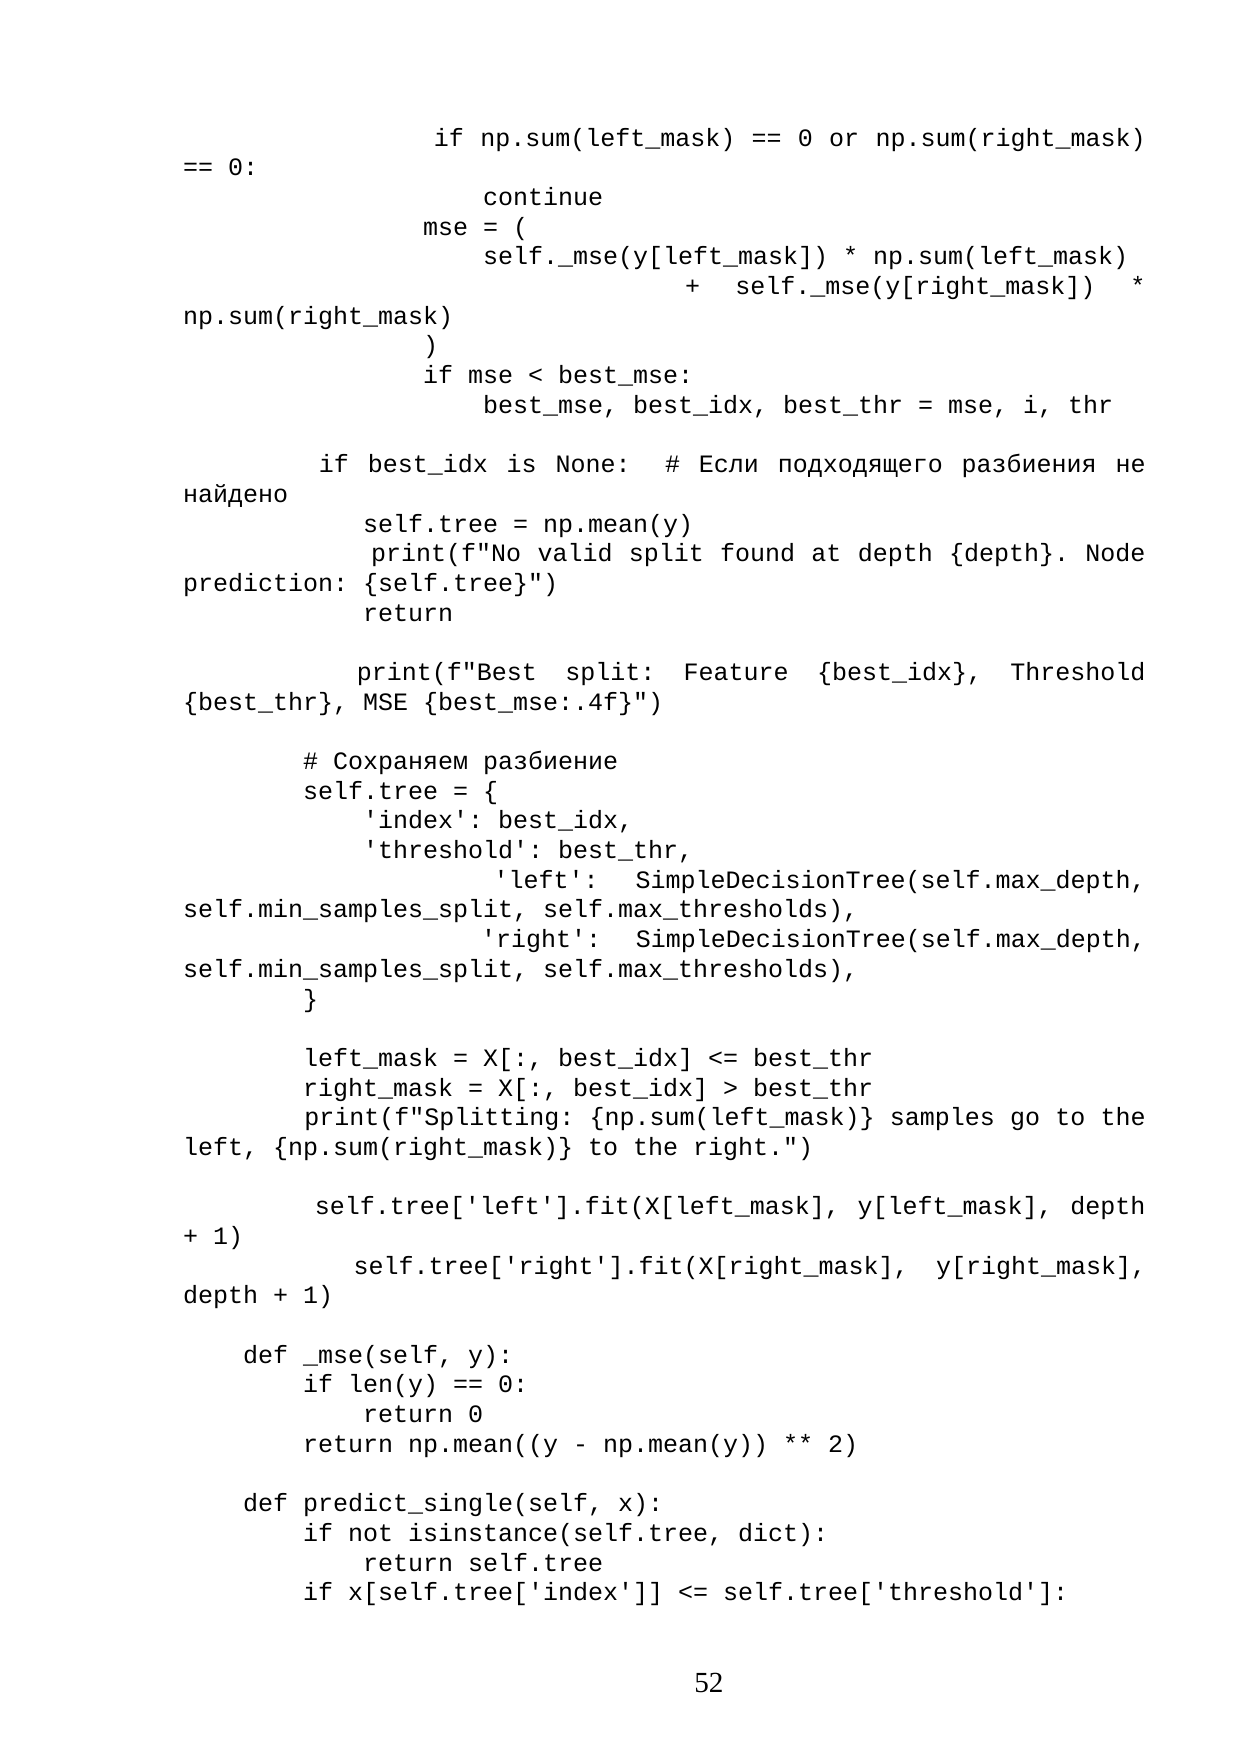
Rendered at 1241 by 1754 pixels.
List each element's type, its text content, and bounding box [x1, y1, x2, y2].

table_header if np.sum(left_mask) == 0 or np.sum(right_mask) == 0: continue mse = ( self._mse(y[left_mask]) * np.sum(left_mask) + self._mse(y[right_mask]) * np.sum(right_mask) ) if mse < best_mse: best_mse, best_idx, best_thr = mse, i, thr if best_idx is None: # Если подходящего разбиения не найдено self.tree = np.mean(y) print(f"No valid split found at depth {depth}. Node prediction: {self.tree}") return print(f"Best split: Feature {best_idx}, Threshold {best_thr}, MSE {best_mse:.4f}") # Сохраняем разбиение self.tree = { 'index': best_idx, 'threshold': best_thr, 'left': SimpleDecisionTree(self.max_depth, self.min_samples_split, self.max_thresholds), 'right': SimpleDecisionTree(self.max_depth, self.min_samples_split, self.max_thresholds), } left_mask = X[:, best_idx] <= best_thr right_mask = X[:, best_idx] > best_thr print(f"Splitting: {np.sum(left_mask)} samples go to the left, {np.sum(right_mask)} to the right.") self.tree['left'].fit(X[left_mask], y[left_mask], depth + 1) self.tree['right'].fit(X[right_mask], y[right_mask], depth + 1) def _mse(self, y): if len(y) == 0: return 0 return np.mean((y - np.mean(y)) ** 2) def predict_single(self, x): if not isinstance(self.tree, dict): return self.tree if x[self.tree['index']] <= self.tree['threshold']: [177, 118, 1152, 1614]
